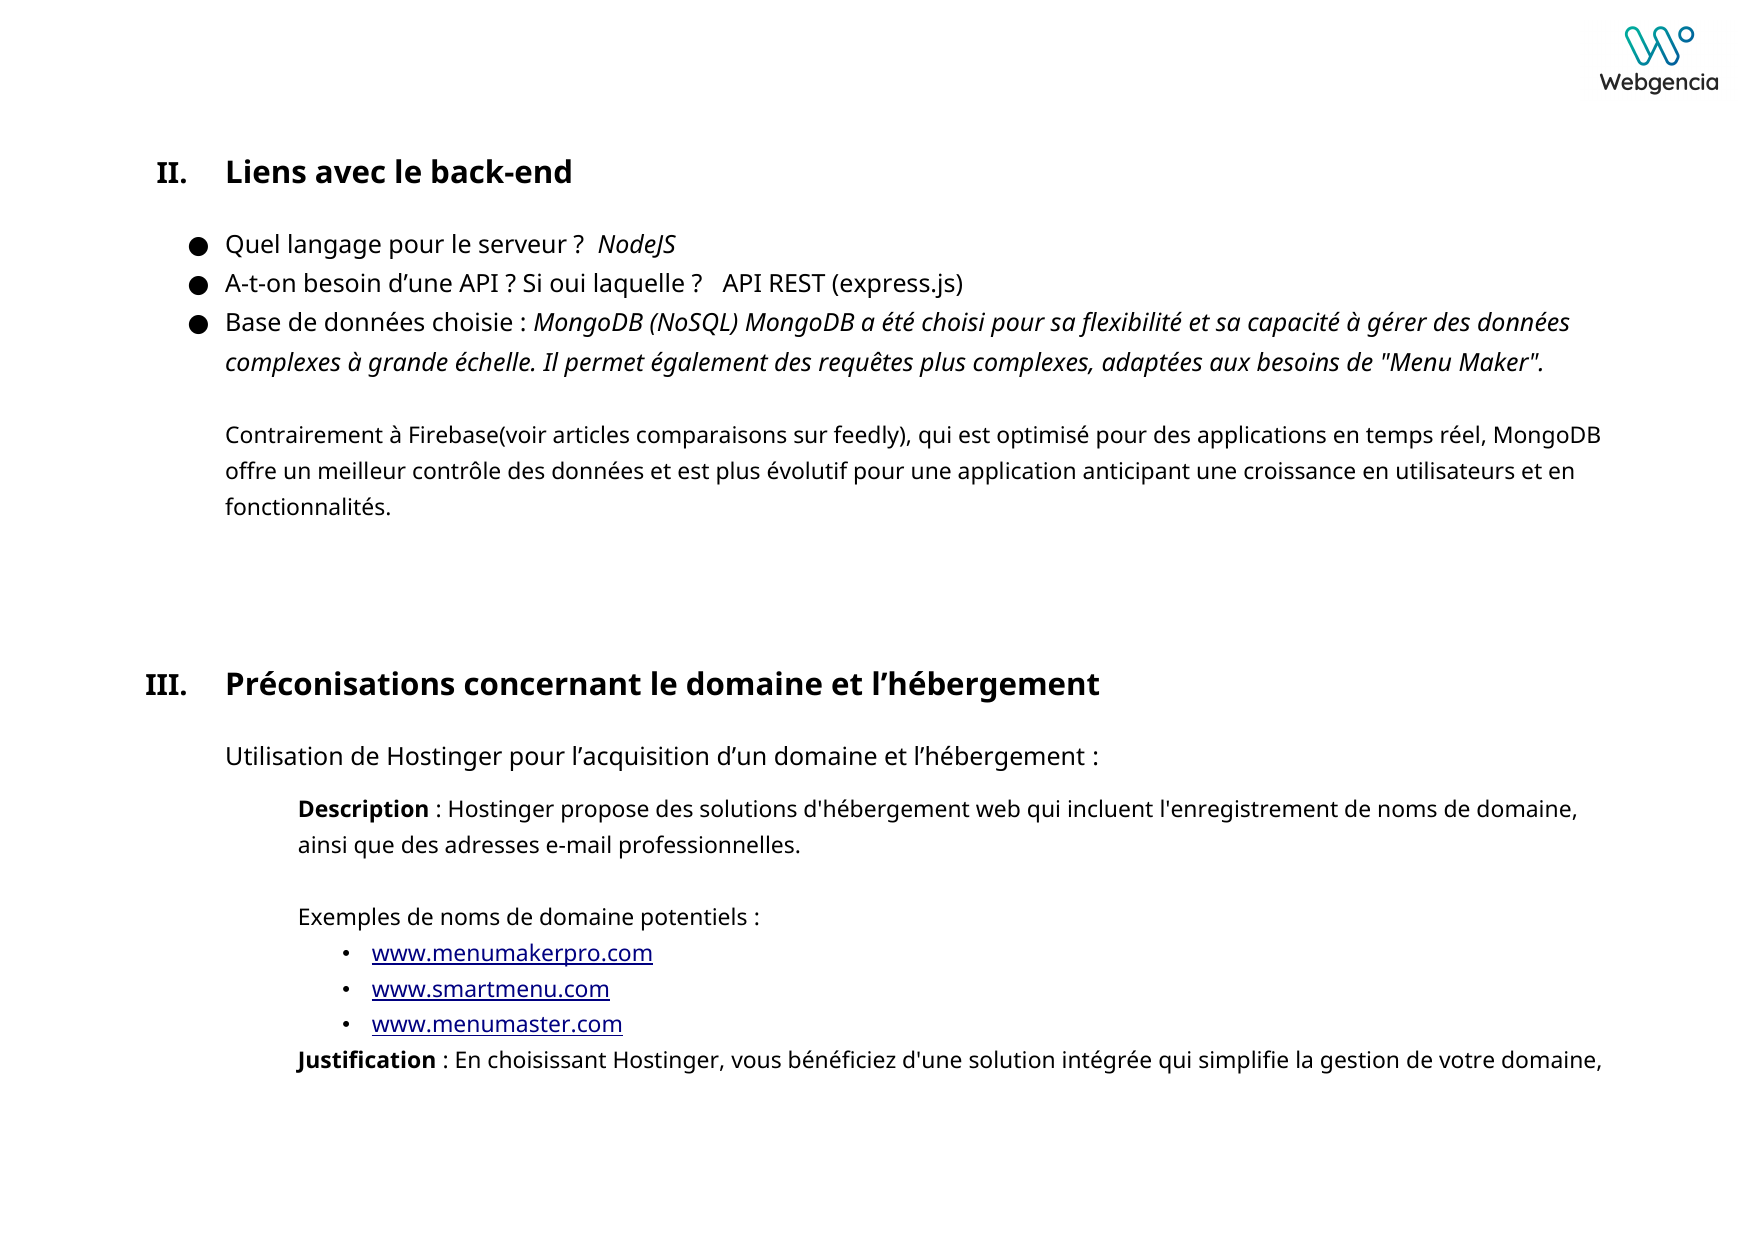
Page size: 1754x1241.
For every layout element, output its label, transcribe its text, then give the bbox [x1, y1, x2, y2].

list www.menumakerpro.com [342, 937, 1604, 968]
list Exemples de noms de domaine potentiels : [268, 901, 1604, 932]
list Contrairement à Firebase(voir articles comparaisons sur feedly), qui est optimisé pour des applications en temps réel, MongoDB offre un meilleur contrôle des données et est plus évolutif pour une application anticipant une croissance en utilisateurs et en fonctionnalités. [187, 419, 1604, 558]
picture [1580, 20, 1739, 101]
list A-t-on besoin d’une API ? Si oui laquelle ? API REST (express.js) [187, 266, 1604, 300]
subtitle Liens avec le back-end [187, 150, 1604, 193]
list Base de données choisie : MongoDB (NoSQL) MongoDB a été choisi pour sa flexibilité et sa capacité à gérer des données complexes à grande échelle. Il permet également des requêtes plus complexes, adaptées aux besoins de "Menu Maker". [187, 305, 1604, 378]
list www.smartmenu.com [342, 972, 1604, 1004]
list Quel langage pour le serveur ? NodeJS [187, 227, 1604, 261]
subtitle Préconisations concernant le domaine et l’hébergement [187, 662, 1604, 705]
list www.menumaster.com [342, 1008, 1604, 1040]
list Utilisation de Hostinger pour l’acquisition d’un domaine et l’hébergement : [187, 739, 1604, 773]
list Justification : En choisissant Hostinger, vous bénéficiez d'une solution intégrée qui simplifie la gestion de votre domaine, [268, 1044, 1604, 1076]
list Description : Hostinger propose des solutions d'hébergement web qui incluent l'enregistrement de noms de domaine, ainsi que des adresses e-mail professionnelles. [268, 793, 1604, 860]
